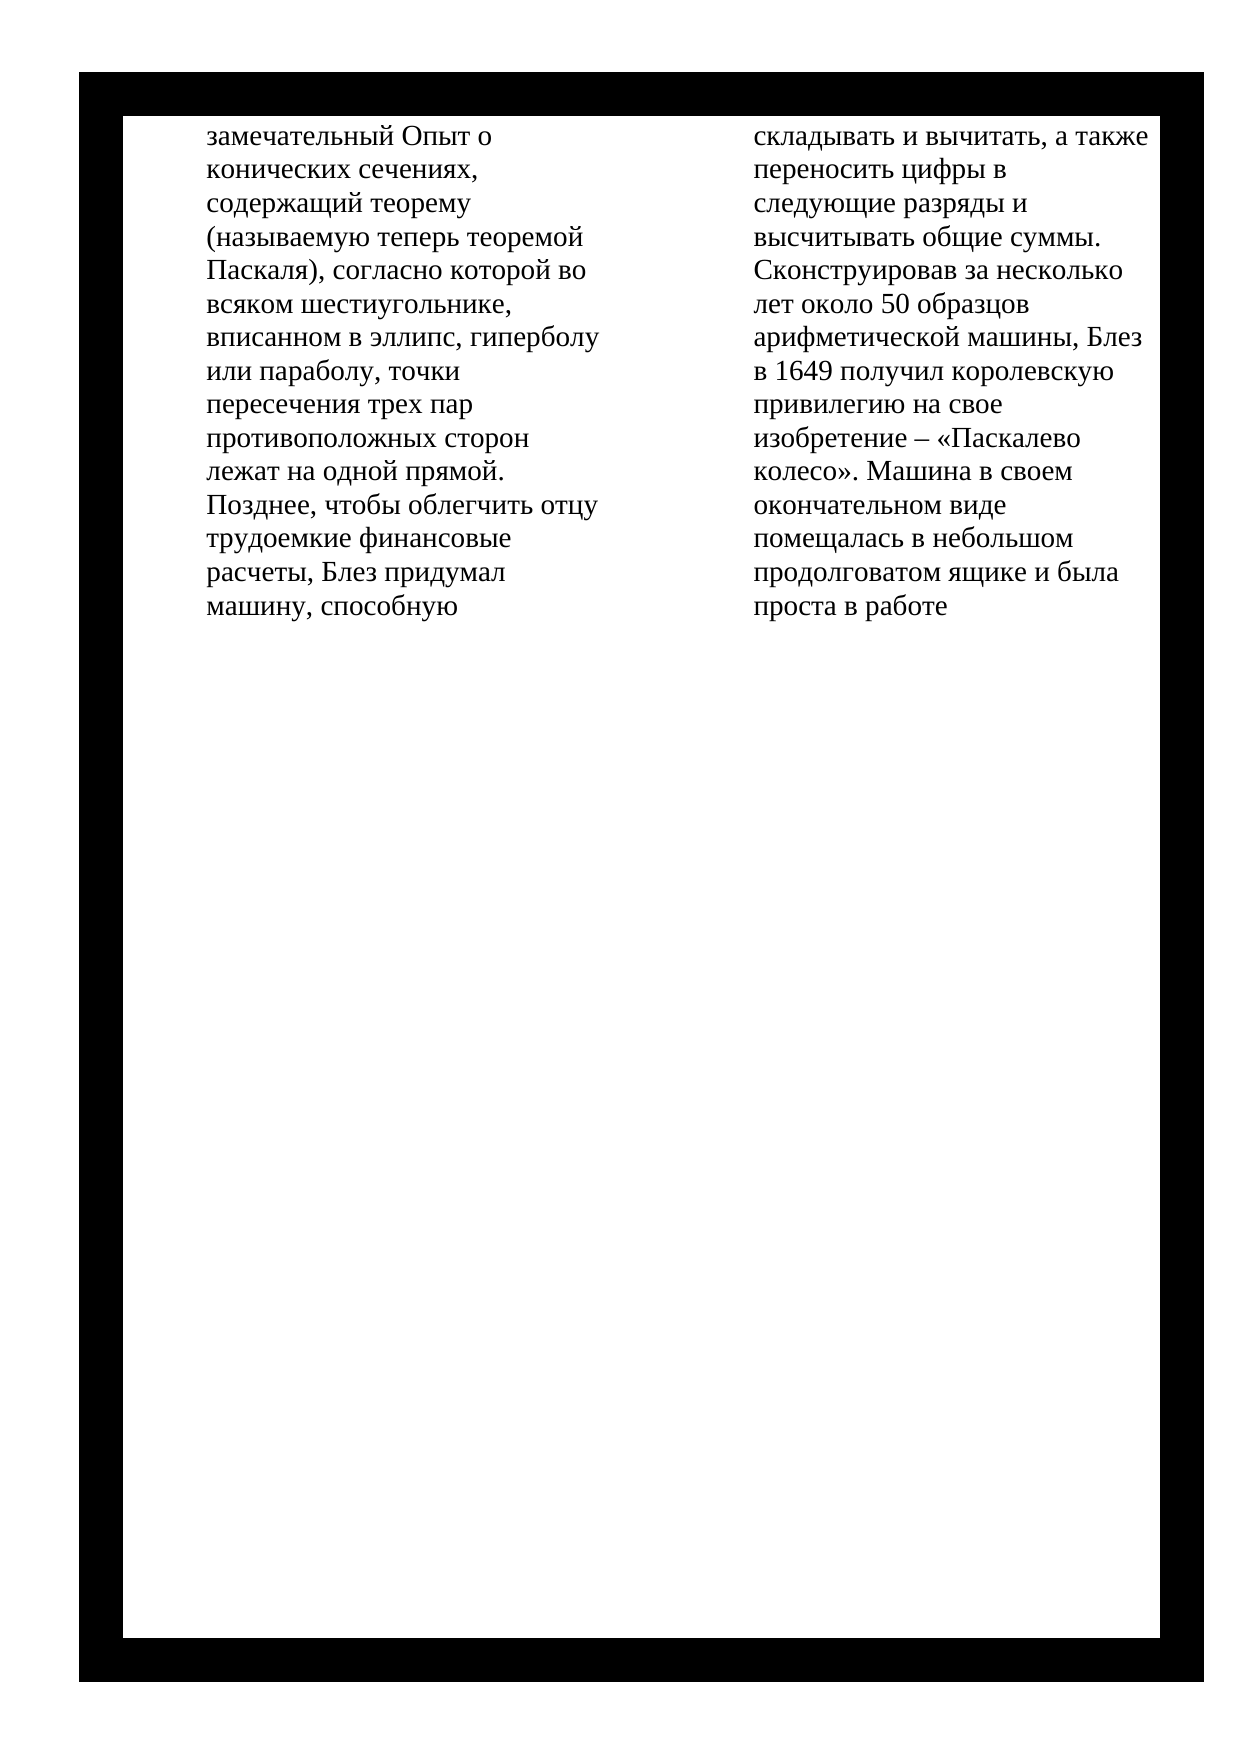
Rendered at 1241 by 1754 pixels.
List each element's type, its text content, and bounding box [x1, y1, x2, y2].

subtitle замечательный Опыт о конических сечениях, содержащий теорему (называемую теперь теоремой Паскаля), согласно которой во всяком шестиугольнике, вписанном в эллипс, гиперболу или параболу, точки пересечения трех пар противоположных сторон лежат на одной прямой. Позднее, чтобы облегчить отцу трудоемкие финансовые расчеты, Блез придумал машину, способную [131, 118, 604, 621]
subtitle складывать и вычитать, а также переносить цифры в следующие разряды и высчитывать общие суммы. Сконструировав за несколько лет около 50 образцов арифметической машины, Блез в 1649 получил королевскую привилегию на свое изобретение – «Паскалево колесо». Машина в своем окончательном виде помещалась в небольшом продолговатом ящике и была проста в работе [678, 118, 1152, 621]
